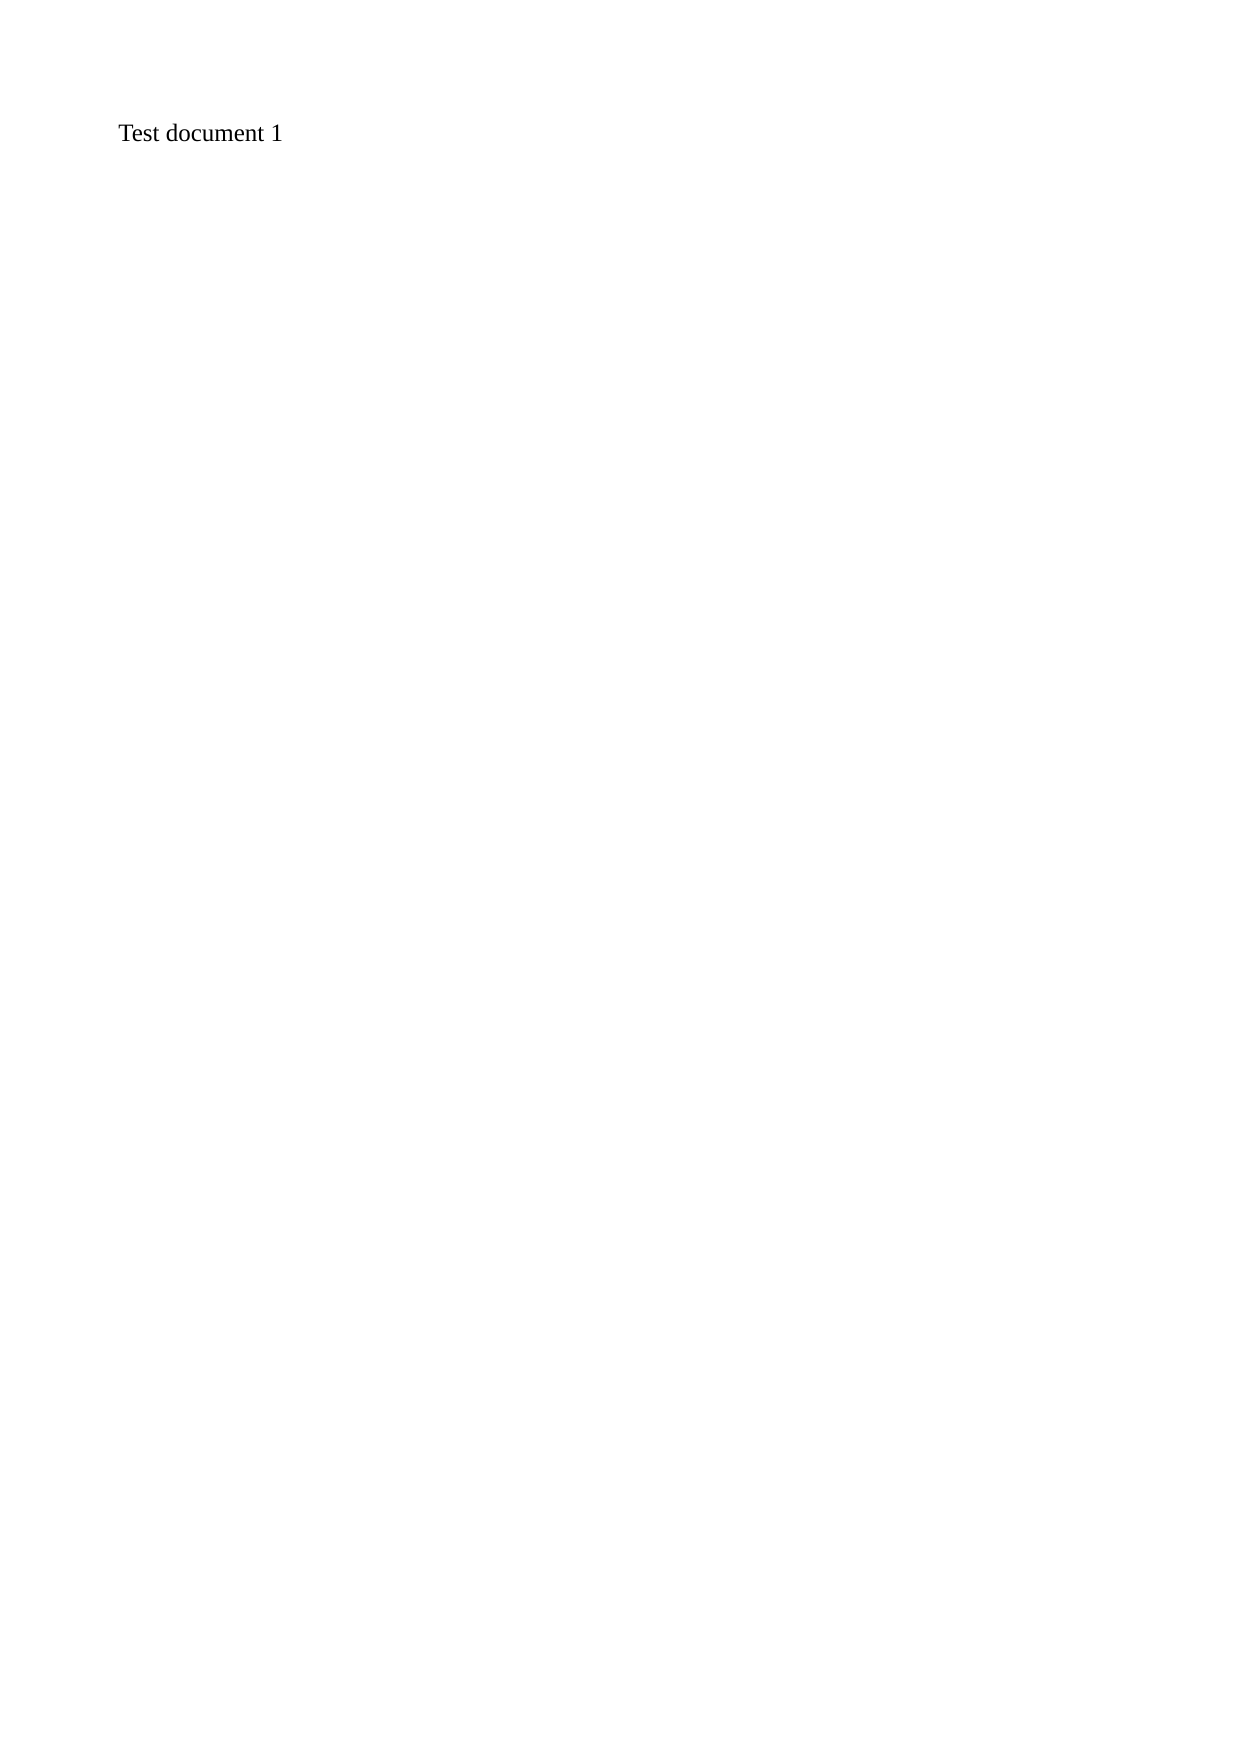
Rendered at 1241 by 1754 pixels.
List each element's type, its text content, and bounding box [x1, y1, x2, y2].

text Test document 1 [118, 118, 1122, 147]
